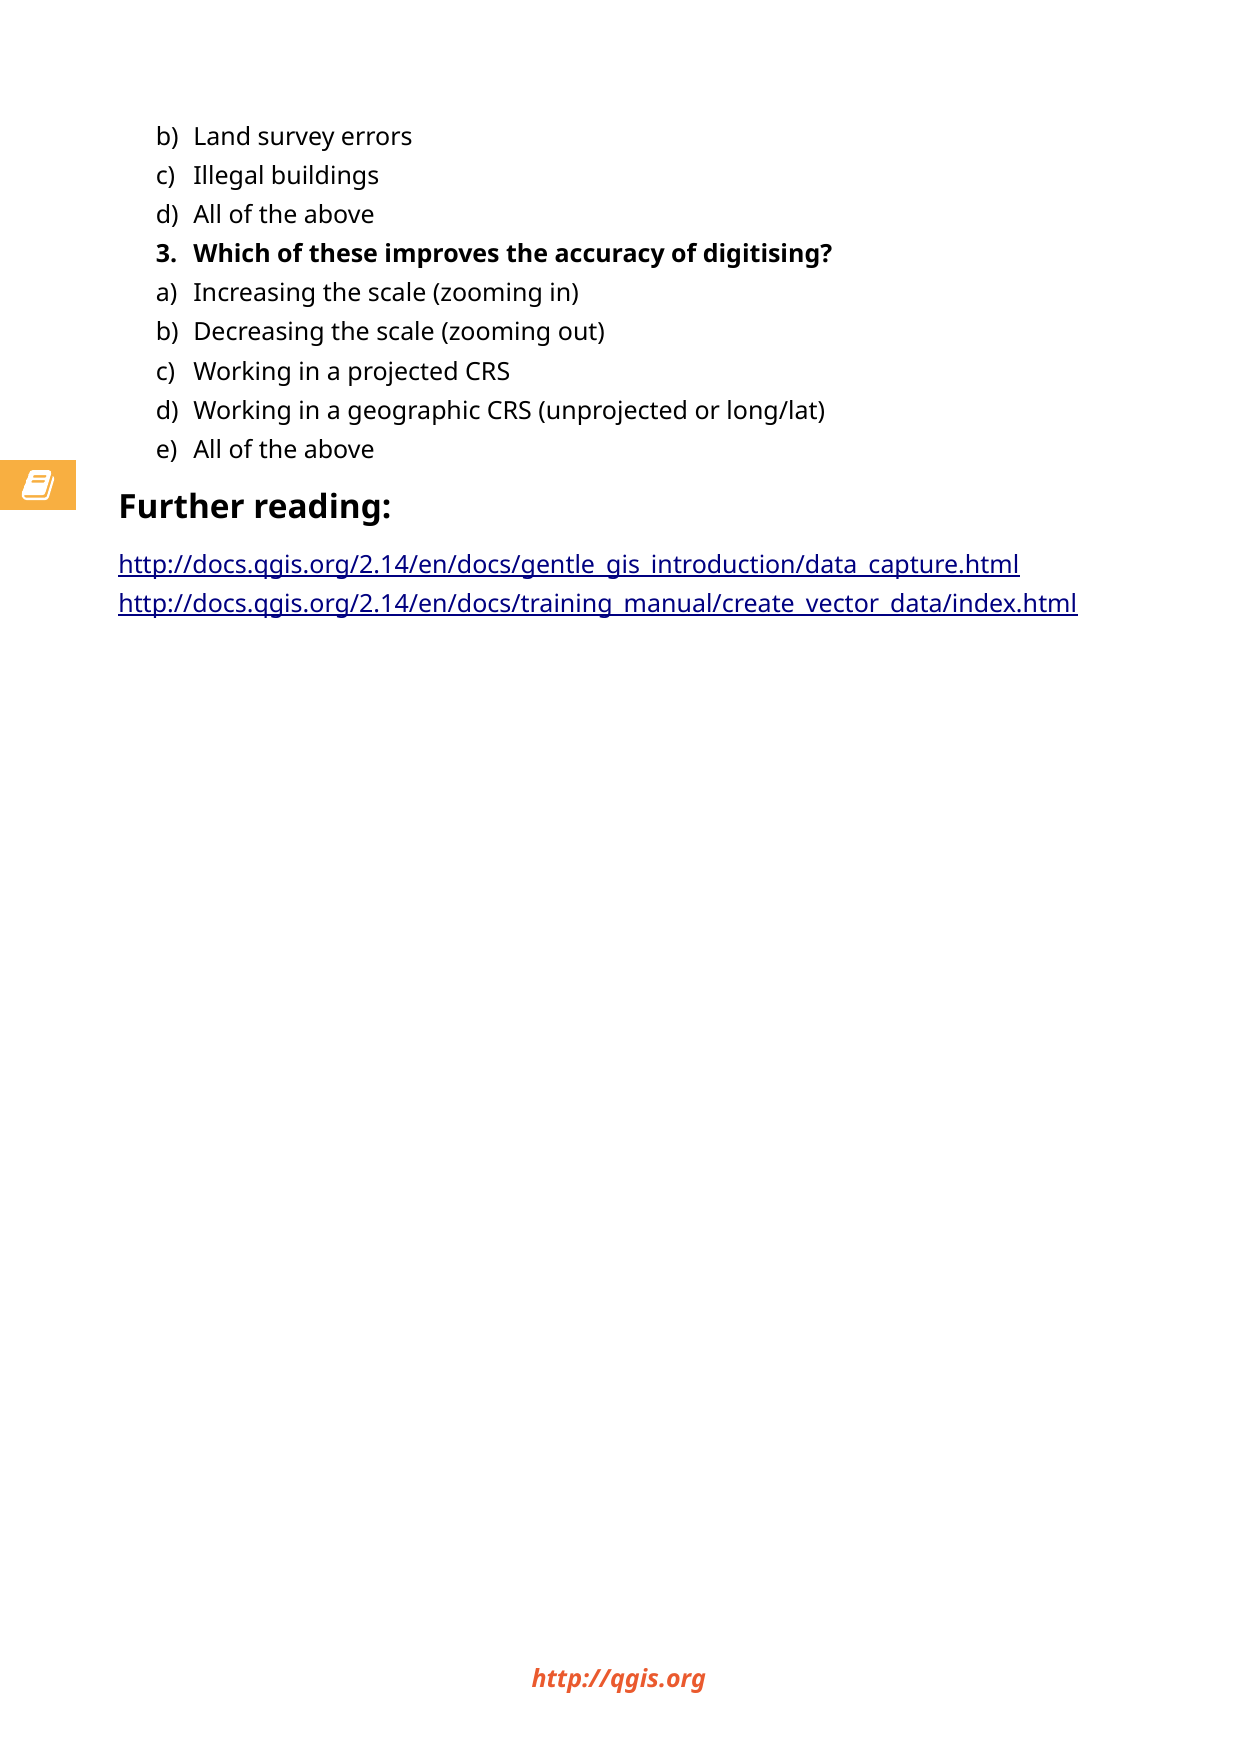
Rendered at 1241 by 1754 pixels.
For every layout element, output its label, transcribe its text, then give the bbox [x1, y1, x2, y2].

subtitle Further reading: [118, 482, 1122, 528]
list Working in a projected CRS [156, 353, 1122, 387]
list All of the above [156, 431, 1122, 466]
list All of the above [156, 196, 1122, 231]
list Illegal buildings [156, 157, 1122, 191]
list Decreasing the scale (zooming out) [156, 314, 1122, 348]
list Which of these improves the accuracy of digitising? [156, 236, 1122, 270]
list Increasing the scale (zooming in) [156, 275, 1122, 309]
list Working in a geographic CRS (unprojected or long/lat) [156, 392, 1122, 426]
text http://docs.qgis.org/2.14/en/docs/gentle_gis_introduction/data_capture.html [118, 546, 1122, 580]
text http://docs.qgis.org/2.14/en/docs/training_manual/create_vector_data/index.html [118, 586, 1122, 619]
list Land survey errors [156, 118, 1122, 152]
